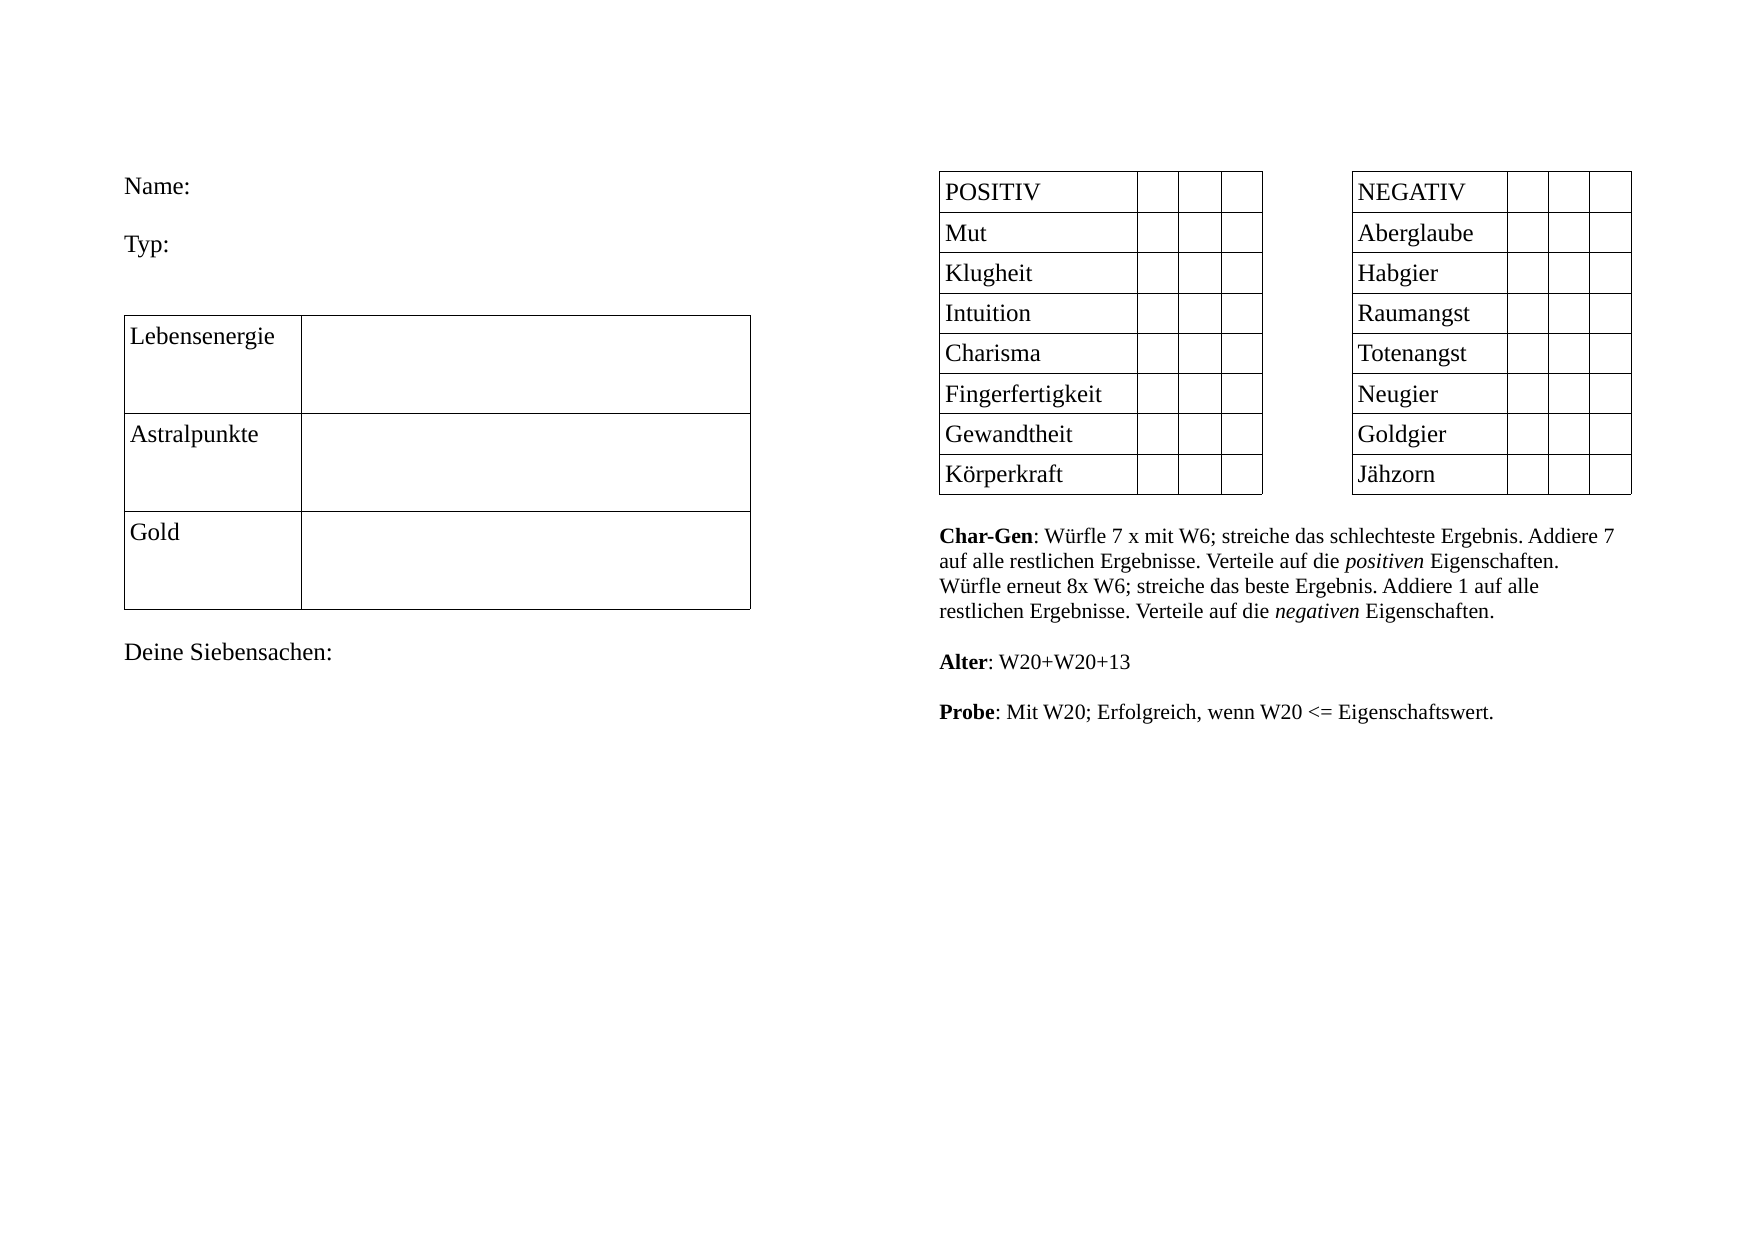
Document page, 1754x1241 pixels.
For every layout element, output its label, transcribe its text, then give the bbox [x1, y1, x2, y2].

table_cell [118, 730, 750, 770]
table_cell Gewandtheit [940, 414, 1137, 454]
table_cell [1138, 253, 1178, 292]
table_cell [1263, 333, 1352, 373]
table_cell [1222, 213, 1262, 252]
table_cell [1222, 455, 1262, 494]
table_cell [1508, 334, 1548, 373]
table_cell Mut [940, 213, 1137, 252]
table_cell Intuition [940, 294, 1137, 333]
table_cell [1508, 213, 1548, 252]
table_cell [1549, 213, 1589, 252]
table_cell [302, 512, 750, 609]
table_cell [1508, 414, 1548, 454]
table_cell Raumangst [1353, 294, 1507, 333]
table_cell Habgier [1353, 253, 1507, 292]
table_cell [1590, 253, 1631, 292]
table_cell [934, 730, 1636, 770]
table_cell Astralpunkte [125, 414, 301, 511]
table_cell [1508, 294, 1548, 333]
table_header POSITIV [940, 172, 1137, 212]
table_header [1549, 172, 1589, 212]
table_cell [1138, 294, 1178, 333]
table_cell Fingerfertigkeit [940, 374, 1137, 413]
table_cell [1222, 334, 1262, 373]
table_cell [1222, 294, 1262, 333]
table_cell Charisma [940, 334, 1137, 373]
table_cell [1179, 455, 1221, 494]
table_cell [1263, 293, 1352, 333]
table_cell Jähzorn [1353, 455, 1507, 494]
table_cell [1549, 374, 1589, 413]
table_cell [1179, 253, 1221, 292]
table_cell [1138, 414, 1178, 454]
table_cell [1263, 252, 1352, 292]
table_cell [1549, 455, 1589, 494]
table_cell [1549, 334, 1589, 373]
table_header [302, 316, 750, 413]
table_cell [1179, 334, 1221, 373]
table_header [1179, 172, 1221, 212]
table_cell [1179, 213, 1221, 252]
table_header Char-Gen: Würfle 7 x mit W6; streiche das schlechteste Ergebnis. Addiere 7 auf alle restlichen Ergebnisse. Verteile auf die positiven Eigenschaften. Würfle erneut 8x W6; streiche das beste Ergebnis. Addiere 1 auf alle restlichen Ergebnisse. Verteile auf die negativen Eigenschaften. Alter: W20+W20+13 Probe: Mit W20; Erfolgreich, wenn W20 <= Eigenschaftswert. [934, 166, 1636, 730]
table_header [1263, 171, 1352, 212]
table_cell [1590, 414, 1631, 454]
table_cell [1508, 374, 1548, 413]
table_cell [1590, 455, 1631, 494]
table_cell Goldgier [1353, 414, 1507, 454]
table_header [1508, 172, 1548, 212]
table_header [1590, 172, 1631, 212]
table_cell [1263, 373, 1352, 413]
table_cell [1549, 414, 1589, 454]
table_header [750, 166, 933, 730]
table_header Name: Typ: Deine Siebensachen: [118, 166, 750, 730]
table_header [1138, 172, 1178, 212]
table_cell [1590, 374, 1631, 413]
table_cell [1549, 253, 1589, 292]
table_cell Totenangst [1353, 334, 1507, 373]
table_cell [1138, 334, 1178, 373]
table_cell [1263, 212, 1352, 252]
table_cell [1549, 294, 1589, 333]
table_cell [1508, 253, 1548, 292]
table_header NEGATIV [1353, 172, 1507, 212]
table_cell [1222, 253, 1262, 292]
table_cell [750, 730, 933, 770]
table_cell [302, 414, 750, 511]
table_cell [1138, 455, 1178, 494]
table_cell Klugheit [940, 253, 1137, 292]
table_cell [1222, 414, 1262, 454]
table_cell [1590, 213, 1631, 252]
table_header Lebensenergie [125, 316, 301, 413]
table_cell [1138, 213, 1178, 252]
table_cell [1138, 374, 1178, 413]
table_header [1222, 172, 1262, 212]
table_cell [1508, 455, 1548, 494]
table_cell [1179, 294, 1221, 333]
table_cell [1179, 374, 1221, 413]
table_cell Aberglaube [1353, 213, 1507, 252]
table_cell [1263, 454, 1352, 494]
table_cell Gold [125, 512, 301, 609]
table_cell [1263, 413, 1352, 454]
table_cell Körperkraft [940, 455, 1137, 494]
table_cell Neugier [1353, 374, 1507, 413]
table_cell [1222, 374, 1262, 413]
table_cell [1590, 334, 1631, 373]
table_cell [1179, 414, 1221, 454]
table_cell [1590, 294, 1631, 333]
